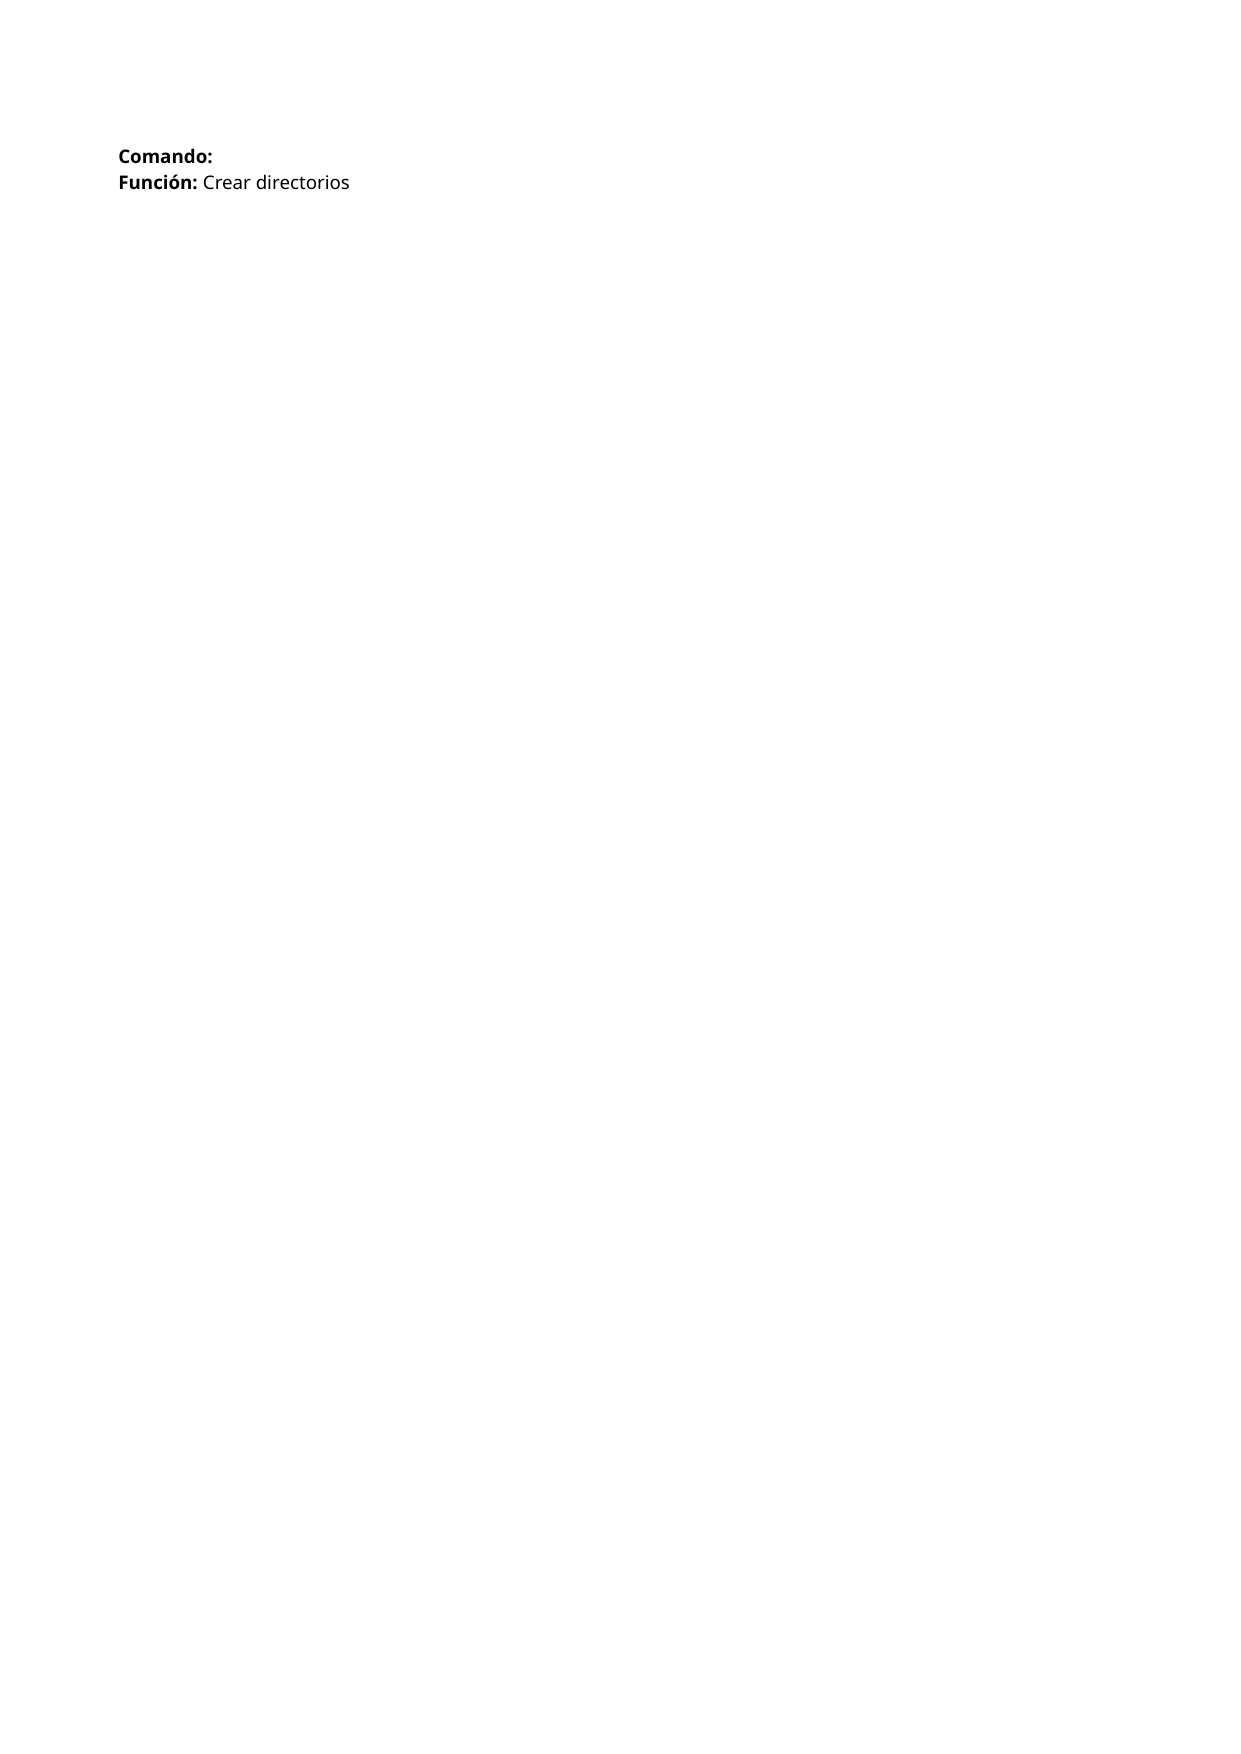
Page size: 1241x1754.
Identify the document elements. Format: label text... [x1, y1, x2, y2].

text Comando: [118, 144, 1122, 169]
text Función: Crear directorios [118, 169, 1122, 195]
